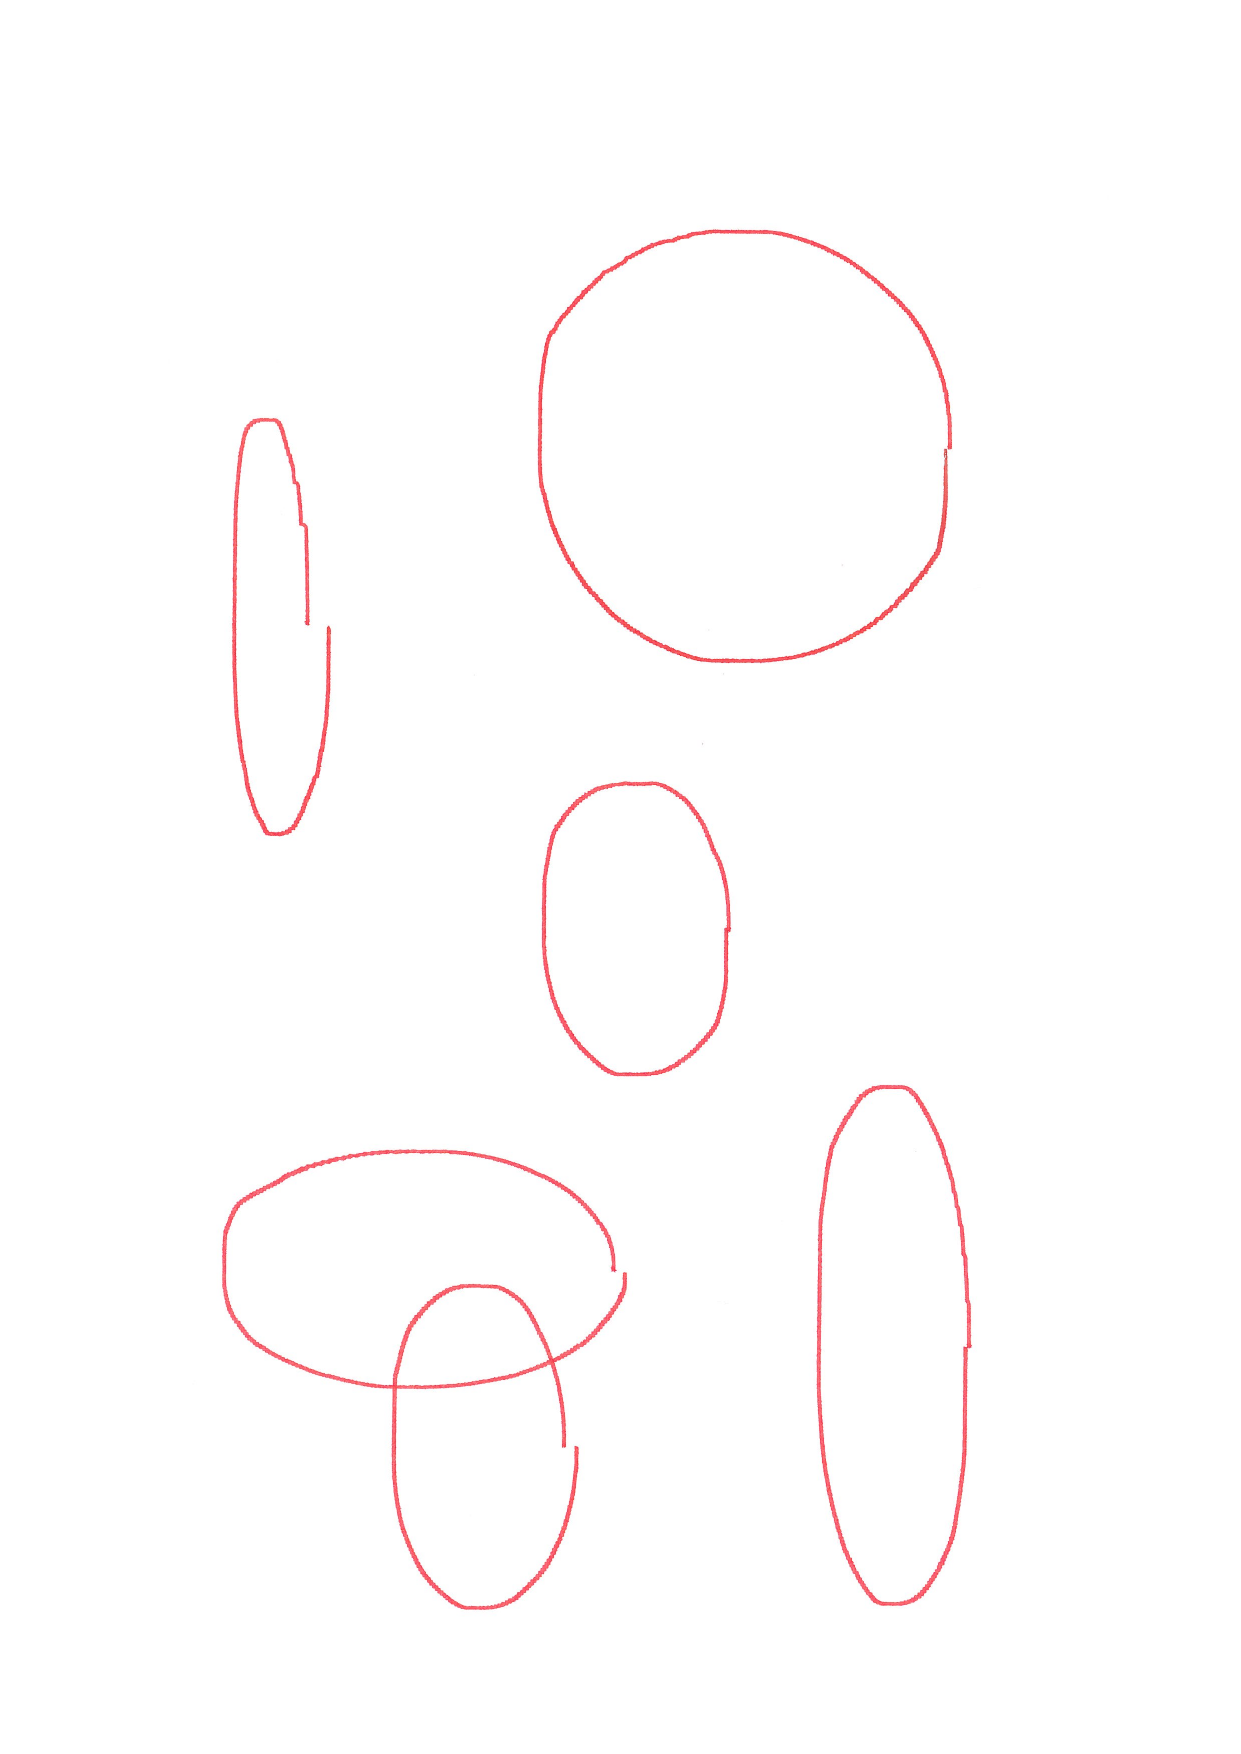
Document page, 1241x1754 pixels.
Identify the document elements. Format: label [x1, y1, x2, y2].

picture [118, 118, 1123, 1636]
